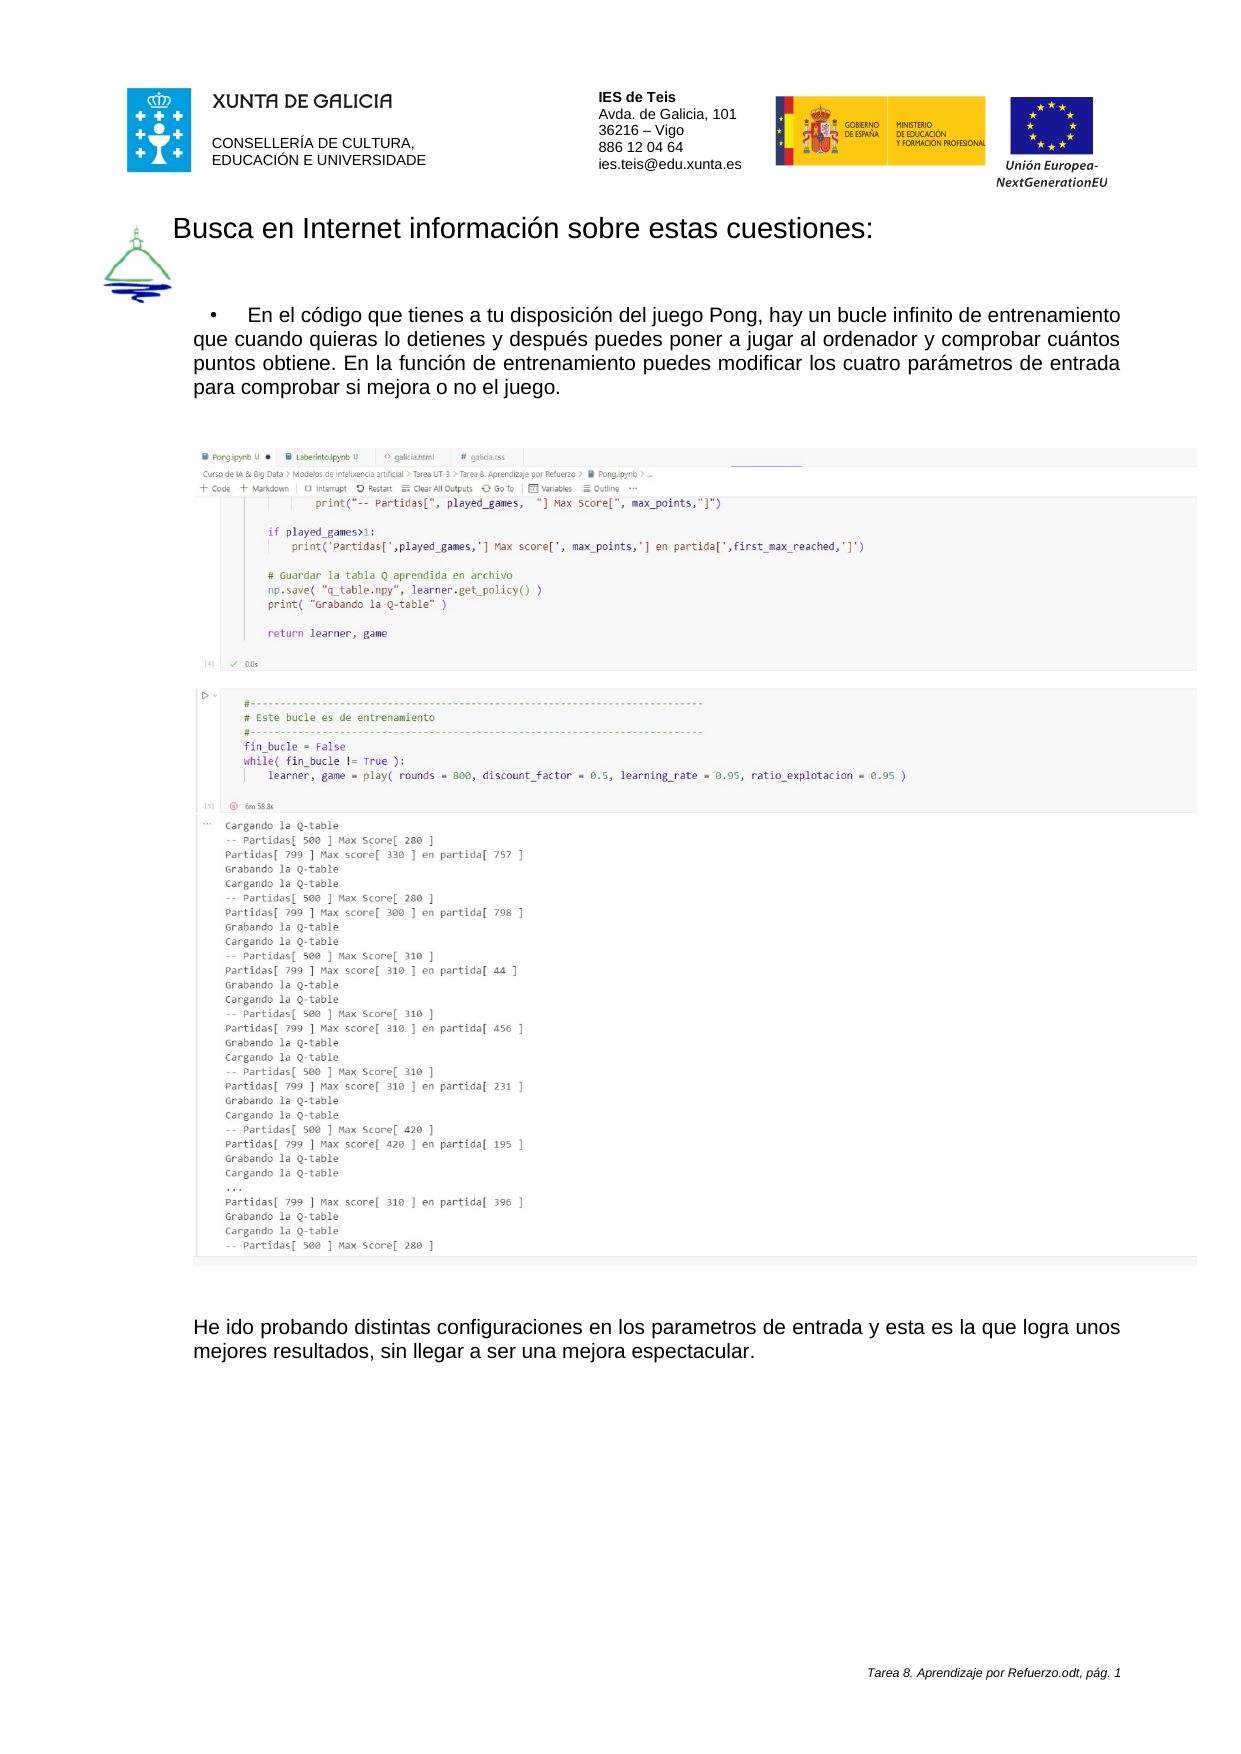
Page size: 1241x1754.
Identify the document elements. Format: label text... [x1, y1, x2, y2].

text He ido probando distintas configuraciones en los parametros de entrada y esta es la que logra unos mejores resultados, sin llegar a ser una mejora espectacular. [193, 1315, 1122, 1363]
text Busca en Internet información sobre estas cuestiones: [118, 211, 1122, 244]
list En el código que tienes a tu disposición del juego Pong, hay un bucle infinito de entrenamiento que cuando quieras lo detienes y después puedes poner a jugar al ordenador y comprobar cuántos puntos obtiene. En la función de entrenamiento puedes modificar los cuatro parámetros de entrada para comprobar si mejora o no el juego. [156, 303, 1122, 399]
